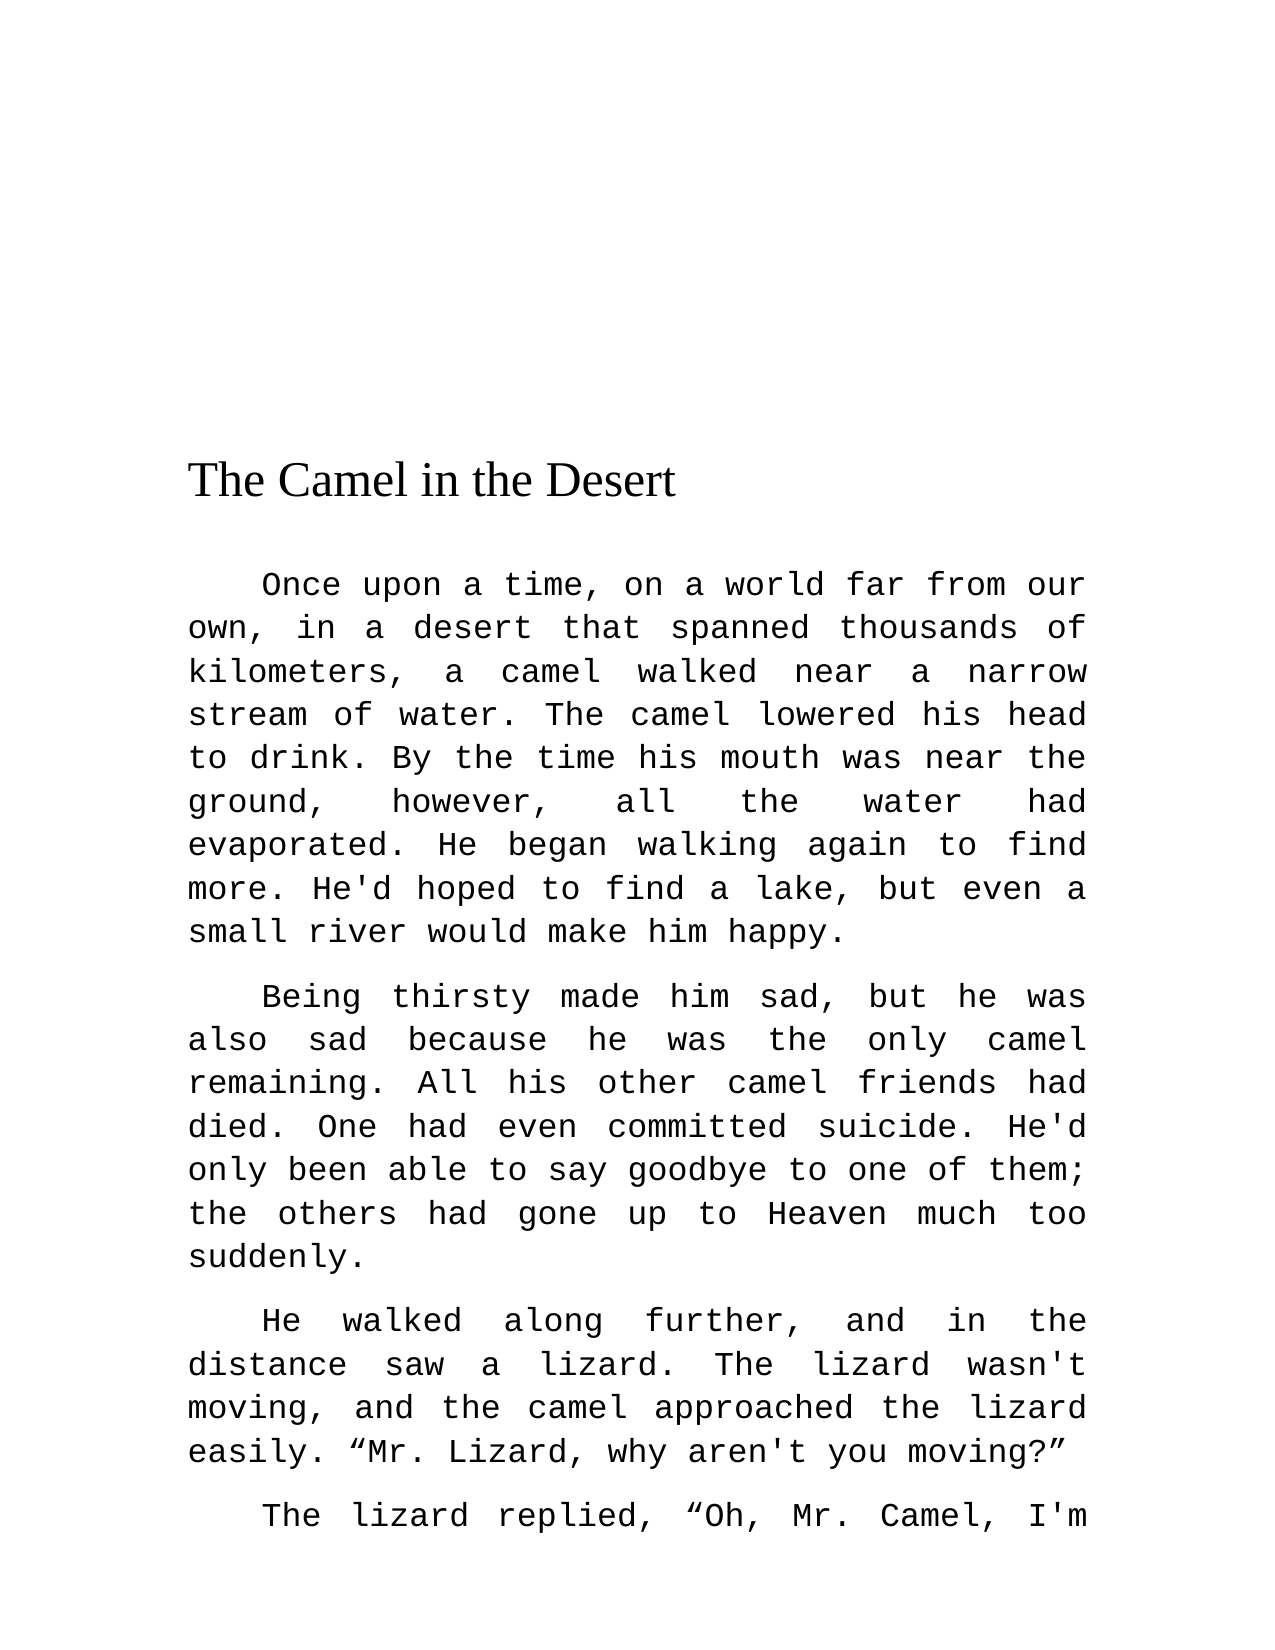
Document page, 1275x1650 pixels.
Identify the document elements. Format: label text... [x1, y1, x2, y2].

title The Camel in the Desert [187, 450, 1087, 507]
text Being thirsty made him sad, but he was also sad because he was the only camel remaining. All his other camel friends had died. One had even committed suicide. He'd only been able to say goodbye to one of them; the others had gone up to Heaven much too suddenly. [187, 979, 1087, 1278]
text Once upon a time, on a world far from our own, in a desert that spanned thousands of kilometers, a camel walked near a narrow stream of water. The camel lowered his head to drink. By the time his mouth was near the ground, however, all the water had evaporated. He began walking again to find more. He'd hoped to find a lake, but even a small river would make him happy. [187, 567, 1087, 953]
text The lizard replied, “Oh, Mr. Camel, I'm [187, 1499, 1087, 1537]
text He walked along further, and in the distance saw a lizard. The lizard wasn't moving, and the camel approached the lizard easily. “Mr. Lizard, why aren't you moving?” [187, 1304, 1087, 1472]
